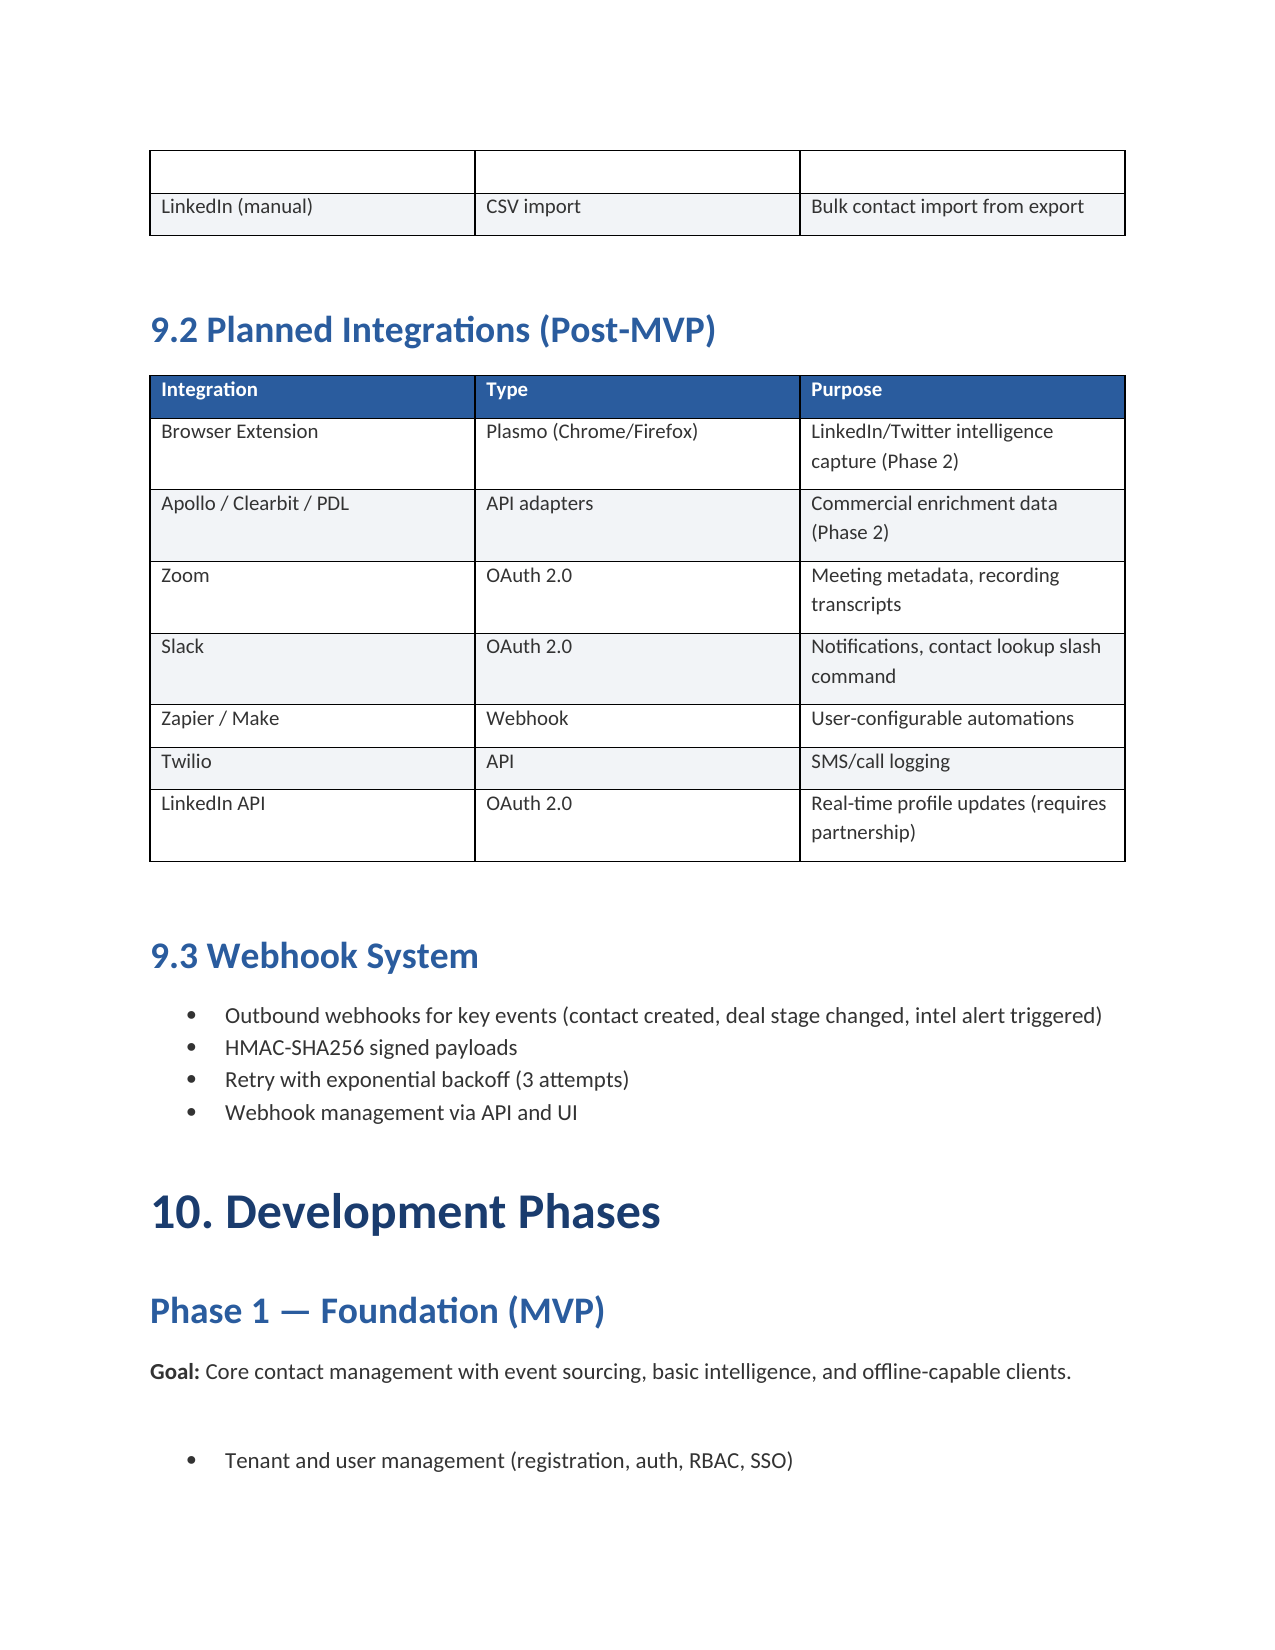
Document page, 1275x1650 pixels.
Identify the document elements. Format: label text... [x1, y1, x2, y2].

table_cell Zapier / Make [151, 705, 474, 747]
table_cell Browser Extension [151, 419, 474, 489]
list HMAC-SHA256 signed payloads [187, 1033, 1125, 1061]
table_cell LinkedIn (manual) [151, 194, 474, 235]
text Goal: Core contact management with event sourcing, basic intelligence, and offline-capable clients. [150, 1357, 1125, 1385]
table_cell API adapters [476, 490, 799, 561]
table_cell LinkedIn/Twitter intelligence capture (Phase 2) [801, 419, 1124, 489]
table_cell [801, 151, 1124, 192]
table_cell Twilio [151, 748, 474, 789]
table_header Purpose [801, 376, 1124, 418]
subtitle 9.2 Planned Integrations (Post-MVP) [150, 306, 1125, 352]
list Outbound webhooks for key events (contact created, deal stage changed, intel alert triggered) [187, 1001, 1125, 1029]
subtitle Phase 1 — Foundation (MVP) [150, 1287, 1125, 1333]
table_header Integration [151, 376, 474, 418]
table_cell Notifications, contact lookup slash command [801, 634, 1124, 704]
table_cell User-configurable automations [801, 705, 1124, 747]
table_cell Webhook [476, 705, 799, 747]
table_cell Meeting metadata, recording transcripts [801, 562, 1124, 633]
table_cell [151, 151, 474, 192]
table_cell [476, 151, 799, 192]
table_header Type [476, 376, 799, 418]
list Tenant and user management (registration, auth, RBAC, SSO) [187, 1446, 1125, 1474]
table_cell OAuth 2.0 [476, 790, 799, 861]
subtitle 9.3 Webhook System [150, 932, 1125, 977]
table_cell Real-time profile updates (requires partnership) [801, 790, 1124, 861]
table_cell LinkedIn API [151, 790, 474, 861]
table_cell Commercial enrichment data (Phase 2) [801, 490, 1124, 561]
list Retry with exponential backoff (3 attempts) [187, 1065, 1125, 1093]
table_cell Slack [151, 634, 474, 704]
list Webhook management via API and UI [187, 1098, 1125, 1126]
table_cell OAuth 2.0 [476, 634, 799, 704]
subtitle 10. Development Phases [150, 1180, 1125, 1241]
table_cell Plasmo (Chrome/Firefox) [476, 419, 799, 489]
table_cell Apollo / Clearbit / PDL [151, 490, 474, 561]
table_cell SMS/call logging [801, 748, 1124, 789]
table_cell Bulk contact import from export [801, 194, 1124, 235]
table_cell CSV import [476, 194, 799, 235]
table_cell API [476, 748, 799, 789]
table_cell OAuth 2.0 [476, 562, 799, 633]
table_cell Zoom [151, 562, 474, 633]
